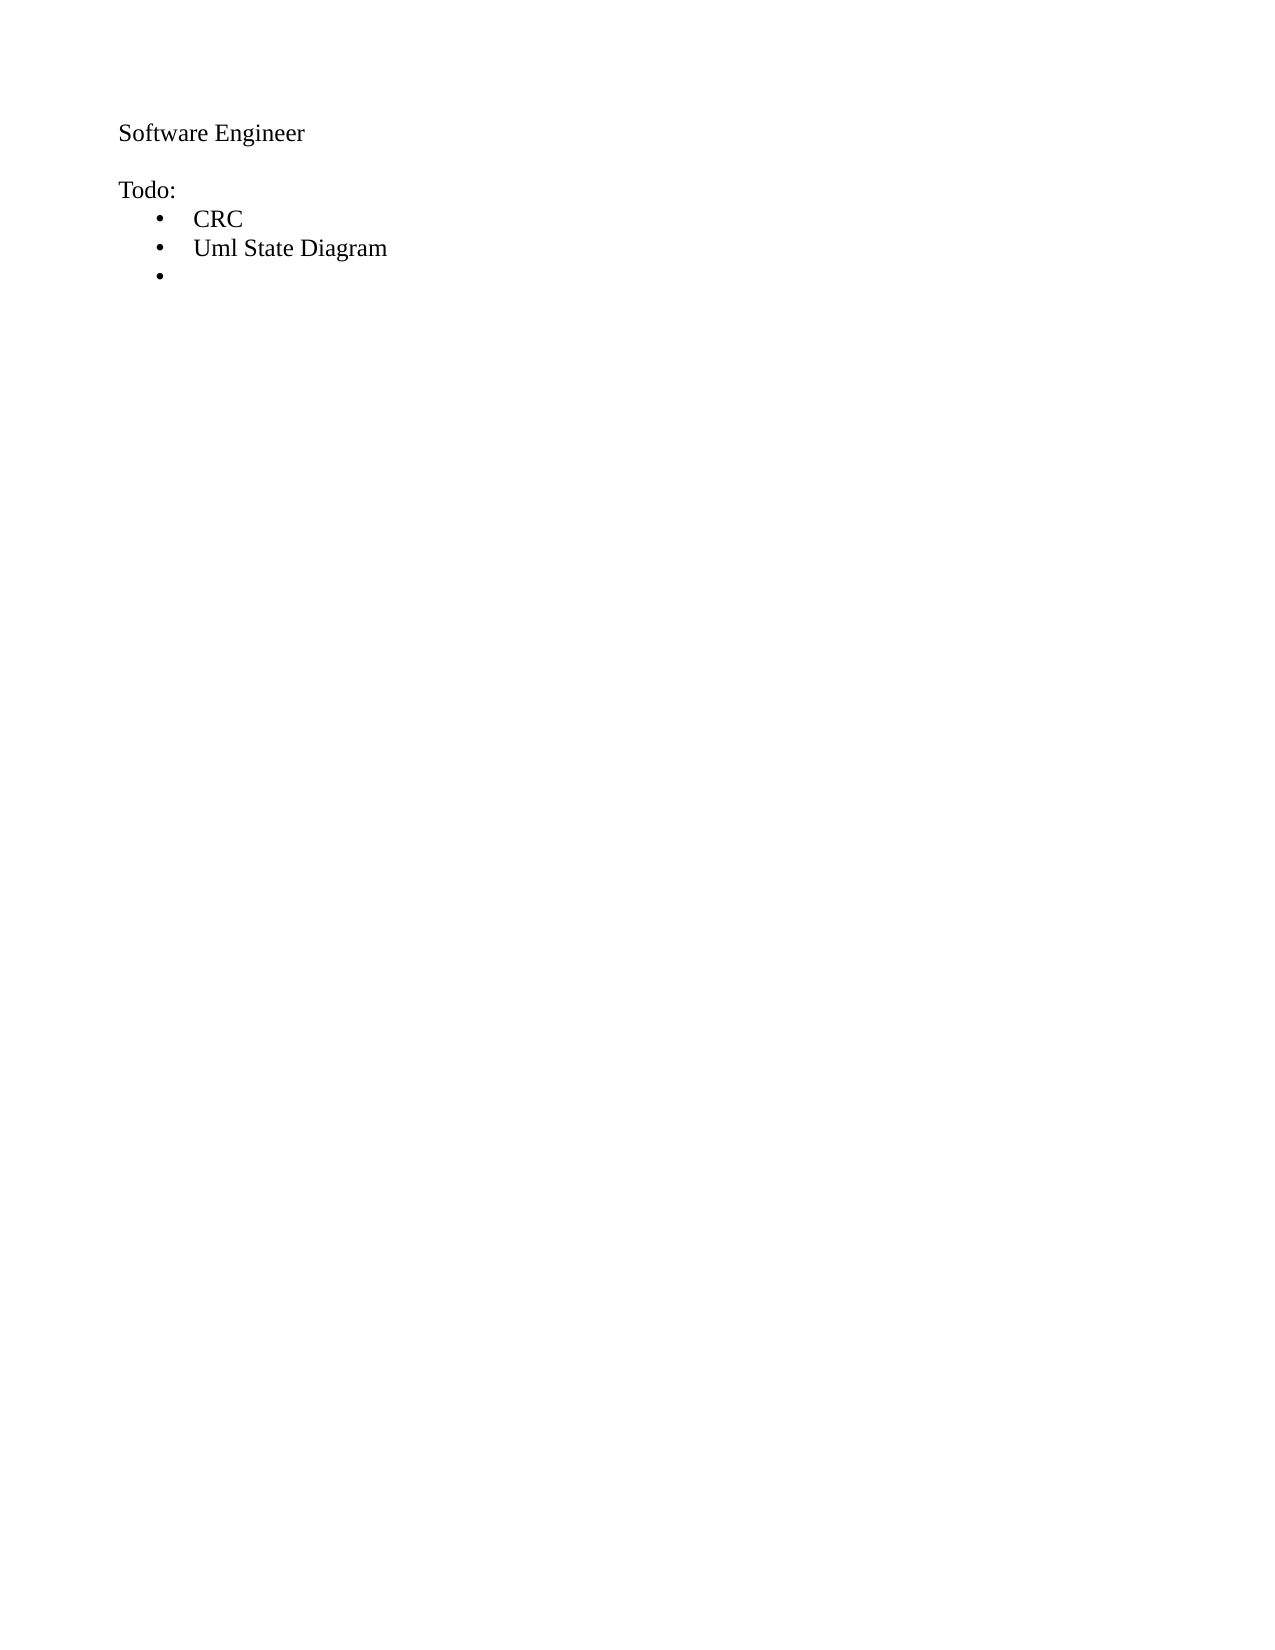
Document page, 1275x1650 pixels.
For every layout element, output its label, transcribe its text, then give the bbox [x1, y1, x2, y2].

text Todo: [118, 176, 1157, 204]
list CRC [156, 204, 1157, 233]
text Software Engineer [118, 118, 1157, 147]
list Uml State Diagram [156, 233, 1157, 262]
